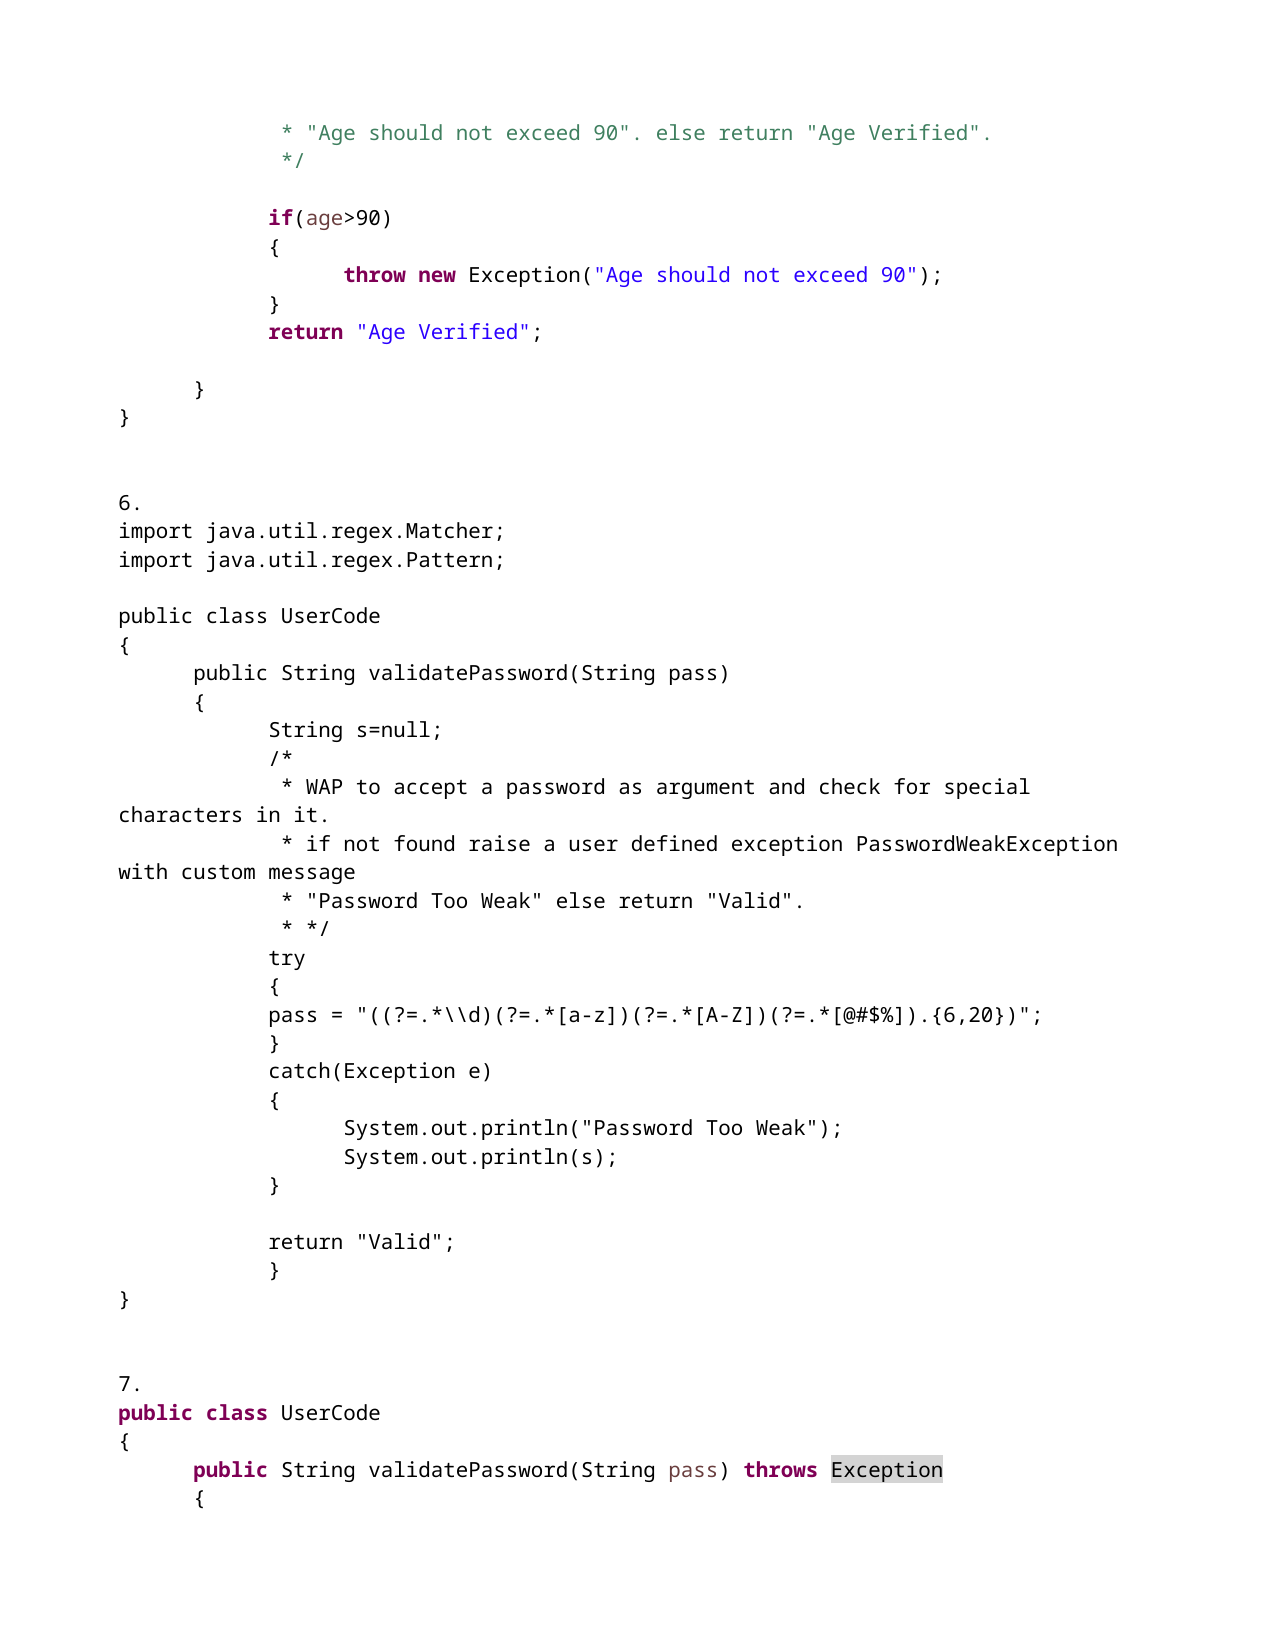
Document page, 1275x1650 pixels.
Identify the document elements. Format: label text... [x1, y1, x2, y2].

text * WAP to accept a password as argument and check for special characters in it. [118, 772, 1157, 829]
text { [118, 971, 1157, 1000]
text } [118, 402, 1157, 431]
text throw new Exception("Age should not exceed 90"); [118, 260, 1157, 289]
text import java.util.regex.Matcher; [118, 516, 1157, 545]
text { [118, 630, 1157, 658]
text return "Valid"; [118, 1227, 1157, 1256]
text { [118, 1483, 1157, 1512]
text } [118, 1170, 1157, 1199]
text */ [118, 147, 1157, 175]
text } [118, 289, 1157, 317]
text 6. [118, 488, 1157, 516]
text { [118, 1426, 1157, 1455]
text public class UserCode [118, 602, 1157, 630]
text { [118, 687, 1157, 715]
text public class UserCode [118, 1398, 1157, 1426]
text import java.util.regex.Pattern; [118, 545, 1157, 573]
text String s=null; [118, 715, 1157, 744]
text * "Age should not exceed 90". else return "Age Verified". [118, 118, 1157, 147]
text { [118, 1085, 1157, 1113]
text System.out.println("Password Too Weak"); [118, 1113, 1157, 1142]
text /* [118, 744, 1157, 772]
text } [118, 374, 1157, 402]
text System.out.println(s); [118, 1142, 1157, 1170]
text try [118, 943, 1157, 971]
text pass = "((?=.*\\d)(?=.*[a-z])(?=.*[A-Z])(?=.*[@#$%]).{6,20})"; [118, 1000, 1157, 1028]
text } [118, 1256, 1157, 1284]
text } [118, 1284, 1157, 1312]
text 7. [118, 1369, 1157, 1398]
text return "Age Verified"; [118, 317, 1157, 346]
text * if not found raise a user defined exception PasswordWeakException with custom message [118, 829, 1157, 886]
text public String validatePassword(String pass) throws Exception [118, 1455, 1157, 1483]
text { [118, 232, 1157, 260]
text catch(Exception e) [118, 1057, 1157, 1085]
text * "Password Too Weak" else return "Valid". [118, 886, 1157, 914]
text if(age>90) [118, 203, 1157, 232]
text * */ [118, 914, 1157, 943]
text public String validatePassword(String pass) [118, 658, 1157, 687]
text } [118, 1028, 1157, 1057]
